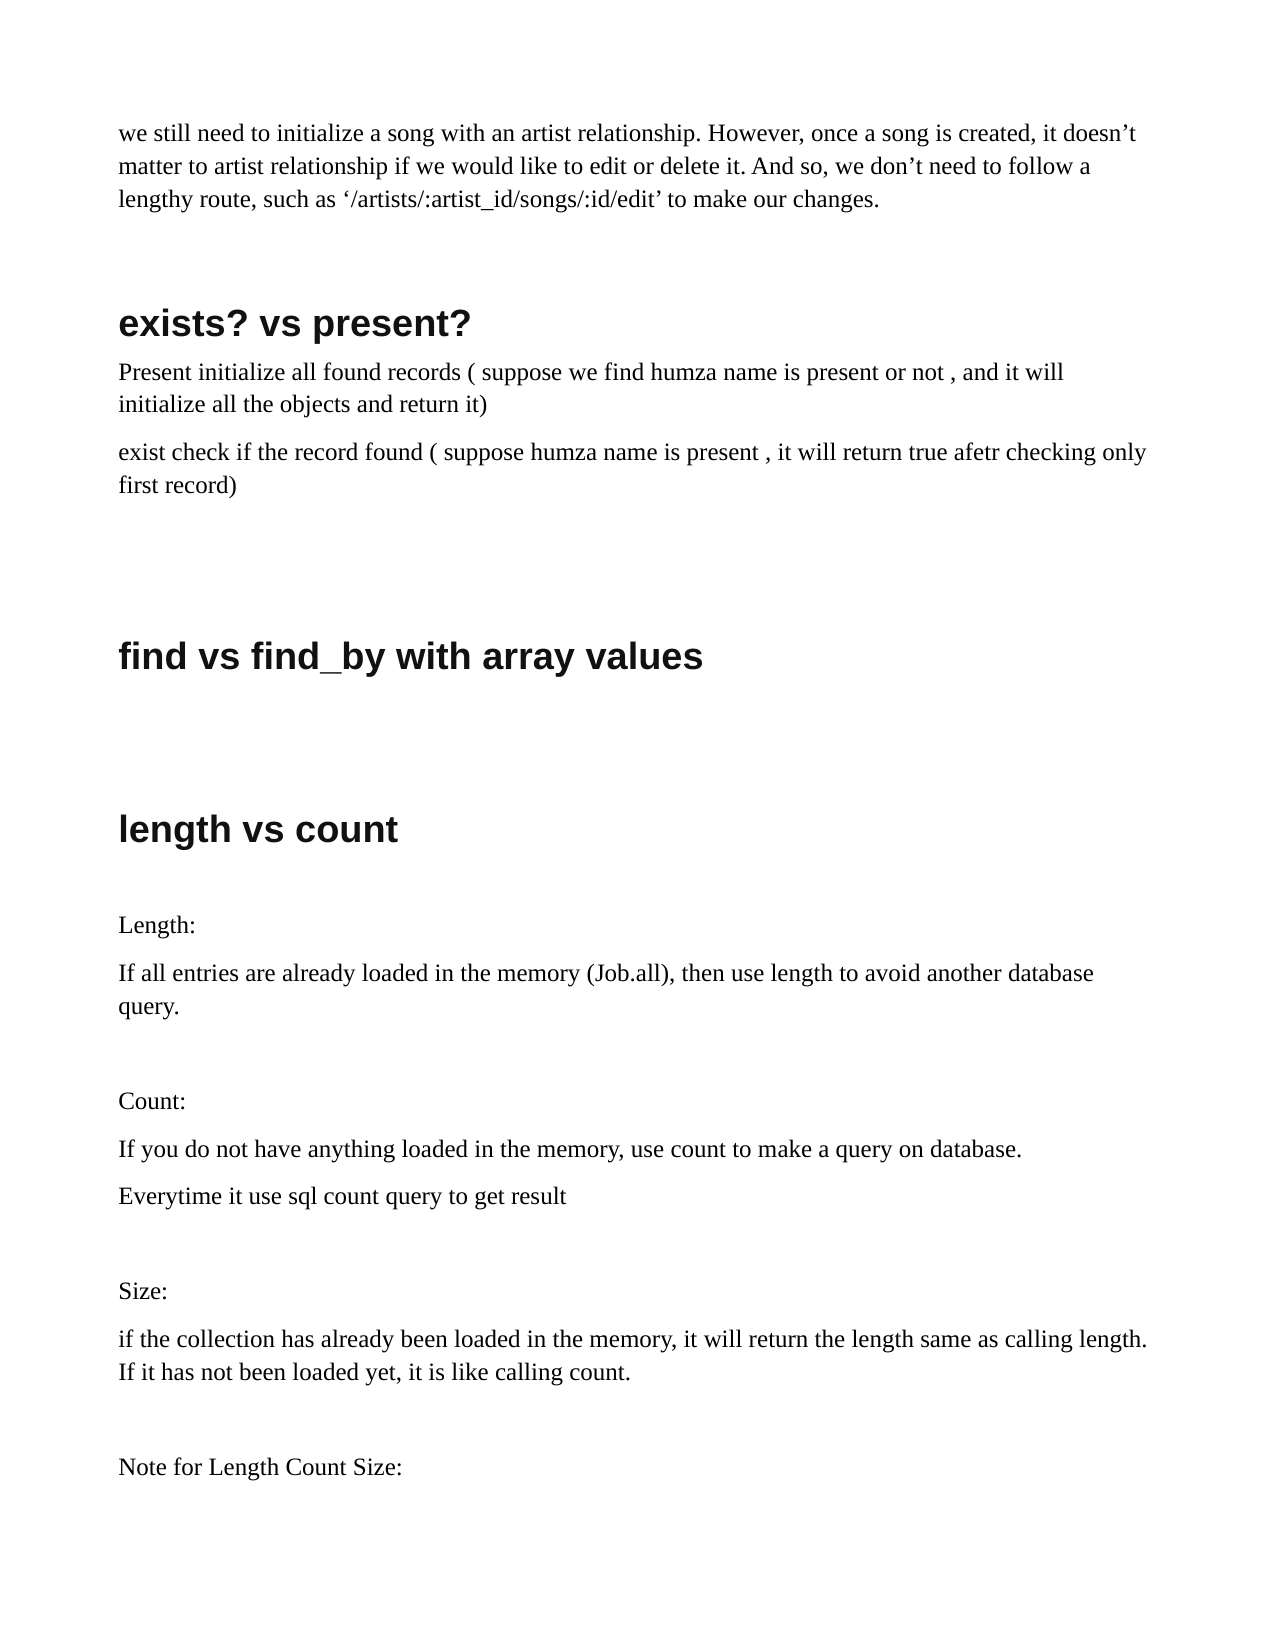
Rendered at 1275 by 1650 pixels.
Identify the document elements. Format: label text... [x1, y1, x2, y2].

subtitle exists? vs present? [118, 257, 1157, 344]
text Everytime it use sql count query to get result [118, 1181, 1157, 1210]
text if the collection has already been loaded in the memory, it will return the length same as calling length. If it has not been loaded yet, it is like calling count. [118, 1324, 1157, 1386]
text Size: [118, 1276, 1157, 1305]
text Note for Length Count Size: [118, 1452, 1157, 1481]
text we still need to initialize a song with an artist relationship. However, once a song is created, it doesn’t matter to artist relationship if we would like to edit or delete it. And so, we don’t need to follow a lengthy route, such as ‘/artists/:artist_id/songs/:id/edit’ to make our changes. [118, 118, 1157, 213]
text Count: [118, 1086, 1157, 1115]
subtitle length vs count [118, 763, 1157, 850]
text Length: [118, 910, 1157, 939]
text Present initialize all found records ( suppose we find humza name is present or not , and it will initialize all the objects and return it) [118, 357, 1157, 418]
text exist check if the record found ( suppose humza name is present , it will return true afetr checking only first record) [118, 437, 1157, 499]
text If you do not have anything loaded in the memory, use count to make a query on database. [118, 1134, 1157, 1162]
subtitle find vs find_by with array values [118, 590, 1157, 678]
text If all entries are already loaded in the memory (Job.all), then use length to avoid another database query. [118, 958, 1157, 1019]
